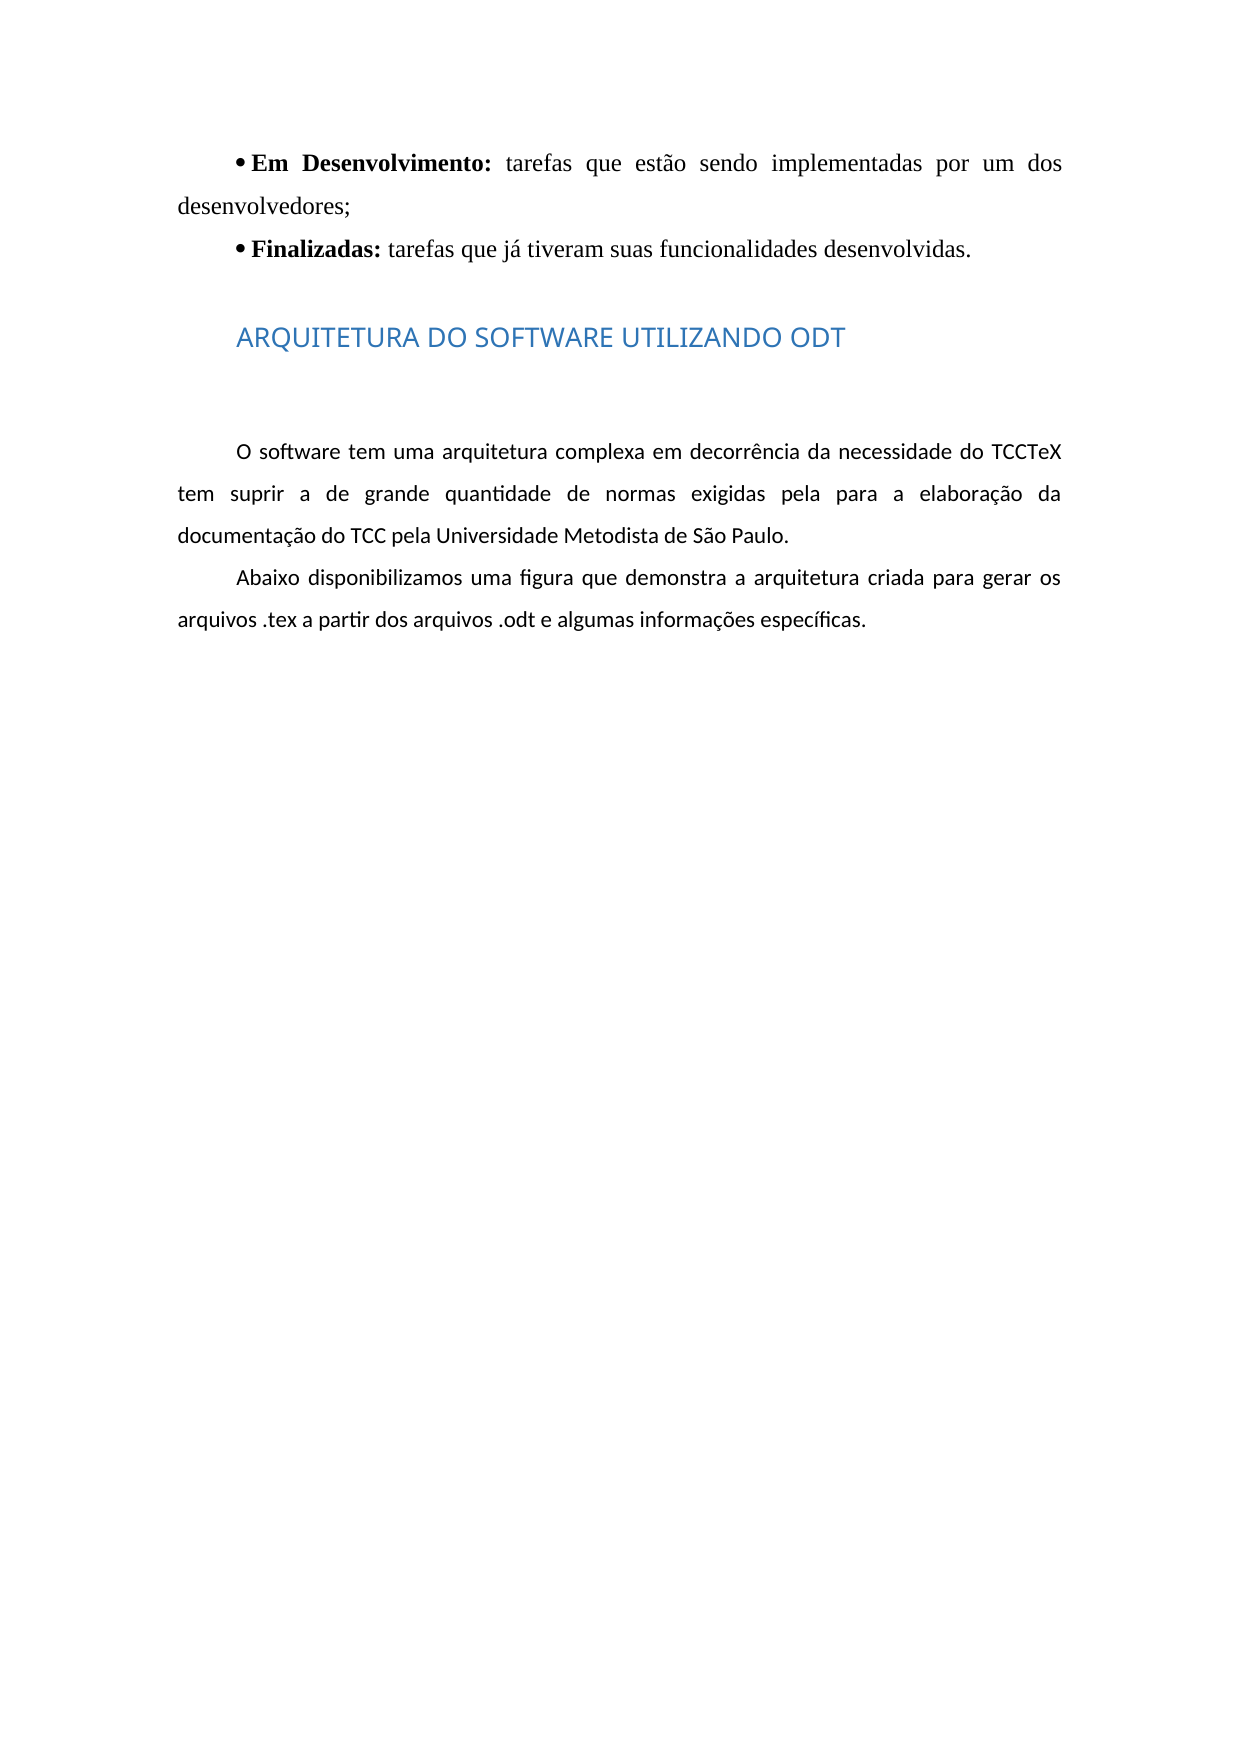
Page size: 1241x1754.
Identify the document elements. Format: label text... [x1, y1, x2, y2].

subtitle ARQUITETURA DO SOFTWARE UTILIZANDO ODT [177, 319, 1063, 356]
text O software tem uma arquitetura complexa em decorrência da necessidade do TCCTeX tem suprir a de grande quantidade de normas exigidas pela para a elaboração da documentação do TCC pela Universidade Metodista de São Paulo. [177, 437, 1063, 549]
list Em Desenvolvimento: tarefas que estão sendo implementadas por um dos desenvolvedores; [177, 148, 1063, 219]
text Abaixo disponibilizamos uma figura que demonstra a arquitetura criada para gerar os arquivos .tex a partir dos arquivos .odt e algumas informações específicas. [177, 563, 1063, 633]
list Finalizadas: tarefas que já tiveram suas funcionalidades desenvolvidas. [177, 234, 1063, 263]
